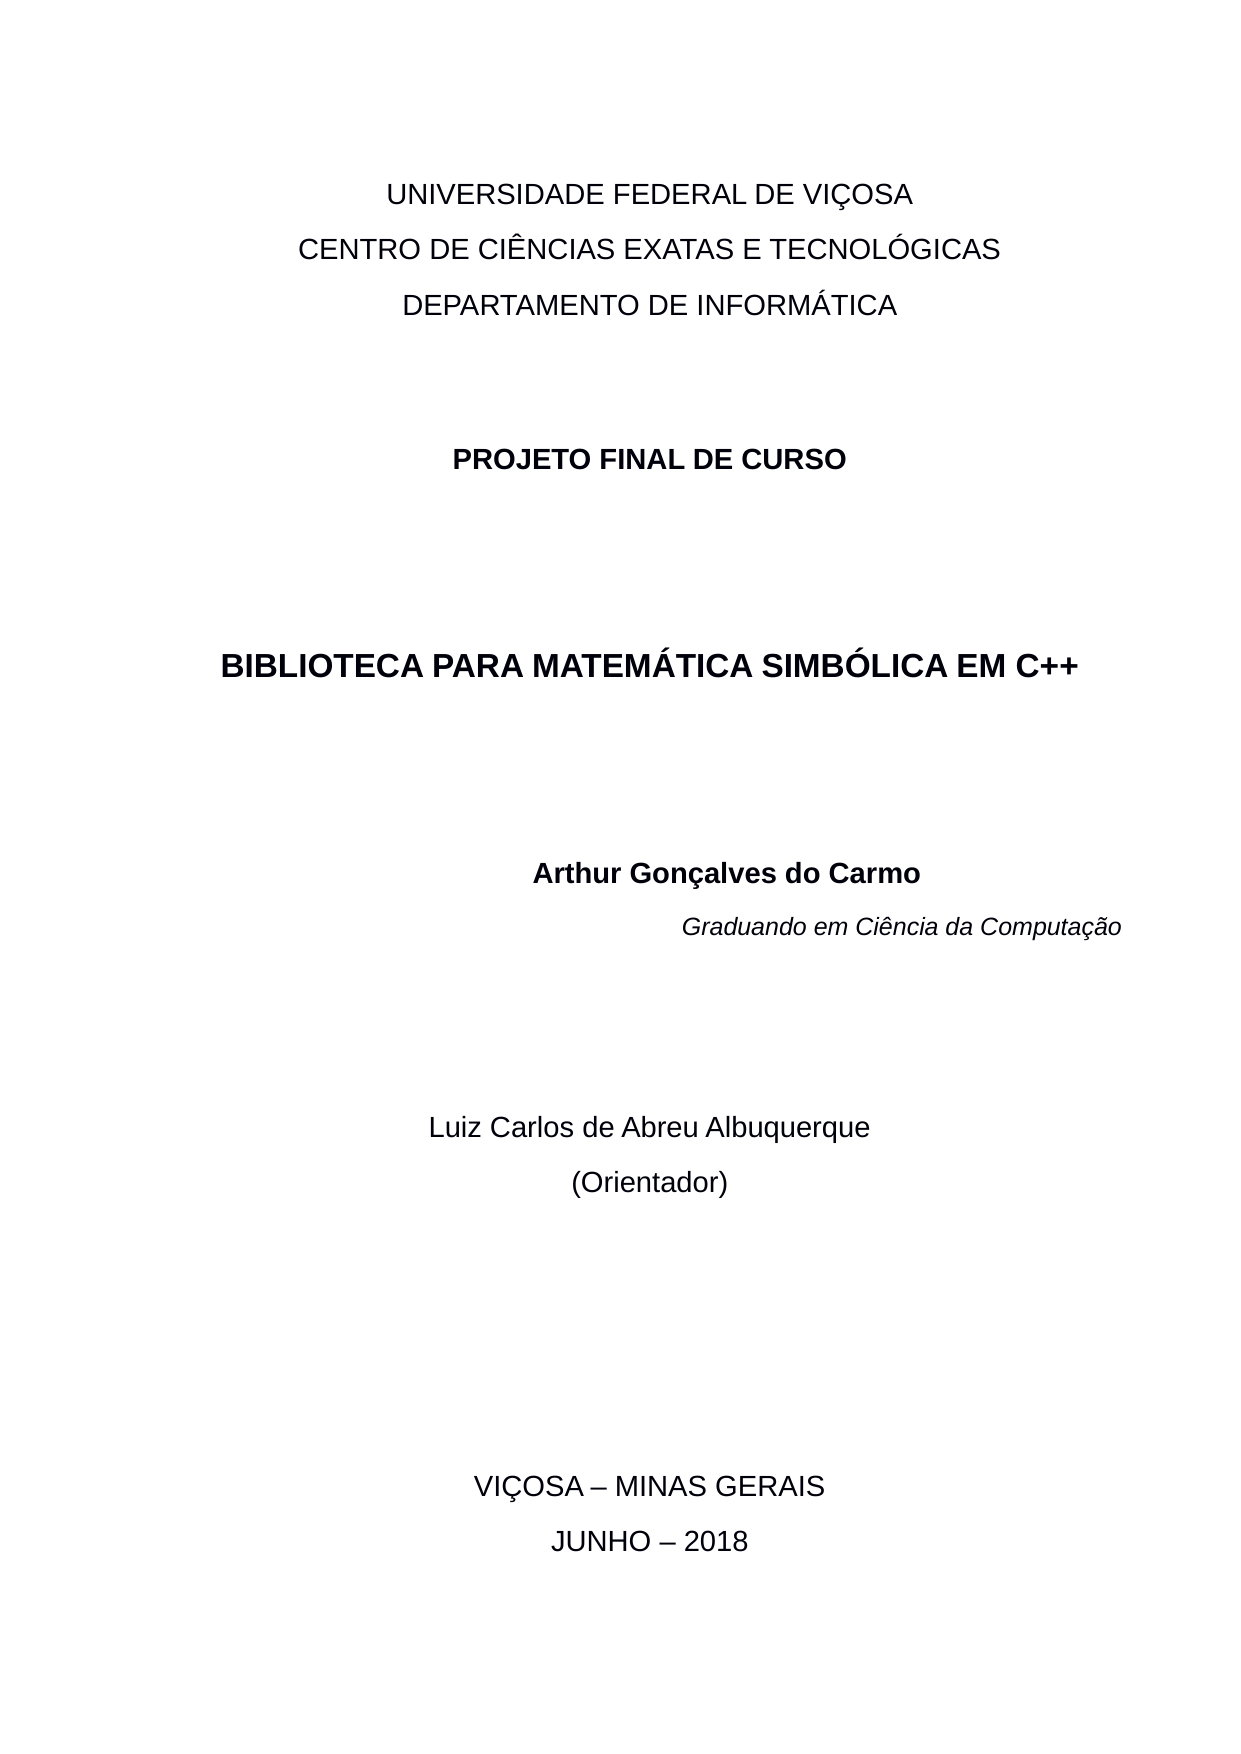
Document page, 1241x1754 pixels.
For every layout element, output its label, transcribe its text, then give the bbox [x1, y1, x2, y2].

text Luiz Carlos de Abreu Albuquerque [177, 1110, 1122, 1144]
text CENTRO DE CIÊNCIAS EXATAS E TECNOLÓGICAS [177, 232, 1122, 266]
text Arthur Gonçalves do Carmo [177, 856, 1122, 890]
text PROJETO FINAL DE CURSO [177, 442, 1122, 476]
text DEPARTAMENTO DE INFORMÁTICA [177, 288, 1122, 321]
text JUNHO – 2018 [177, 1524, 1122, 1558]
text Graduando em Ciência da Computação [177, 912, 1122, 940]
text UNIVERSIDADE FEDERAL DE VIÇOSA [177, 177, 1122, 211]
text (Orientador) [177, 1166, 1122, 1199]
text VIÇOSA – MINAS GERAIS [177, 1469, 1122, 1503]
text BIBLIOTECA PARA MATEMÁTICA SIMBÓLICA EM C++ [177, 646, 1122, 685]
